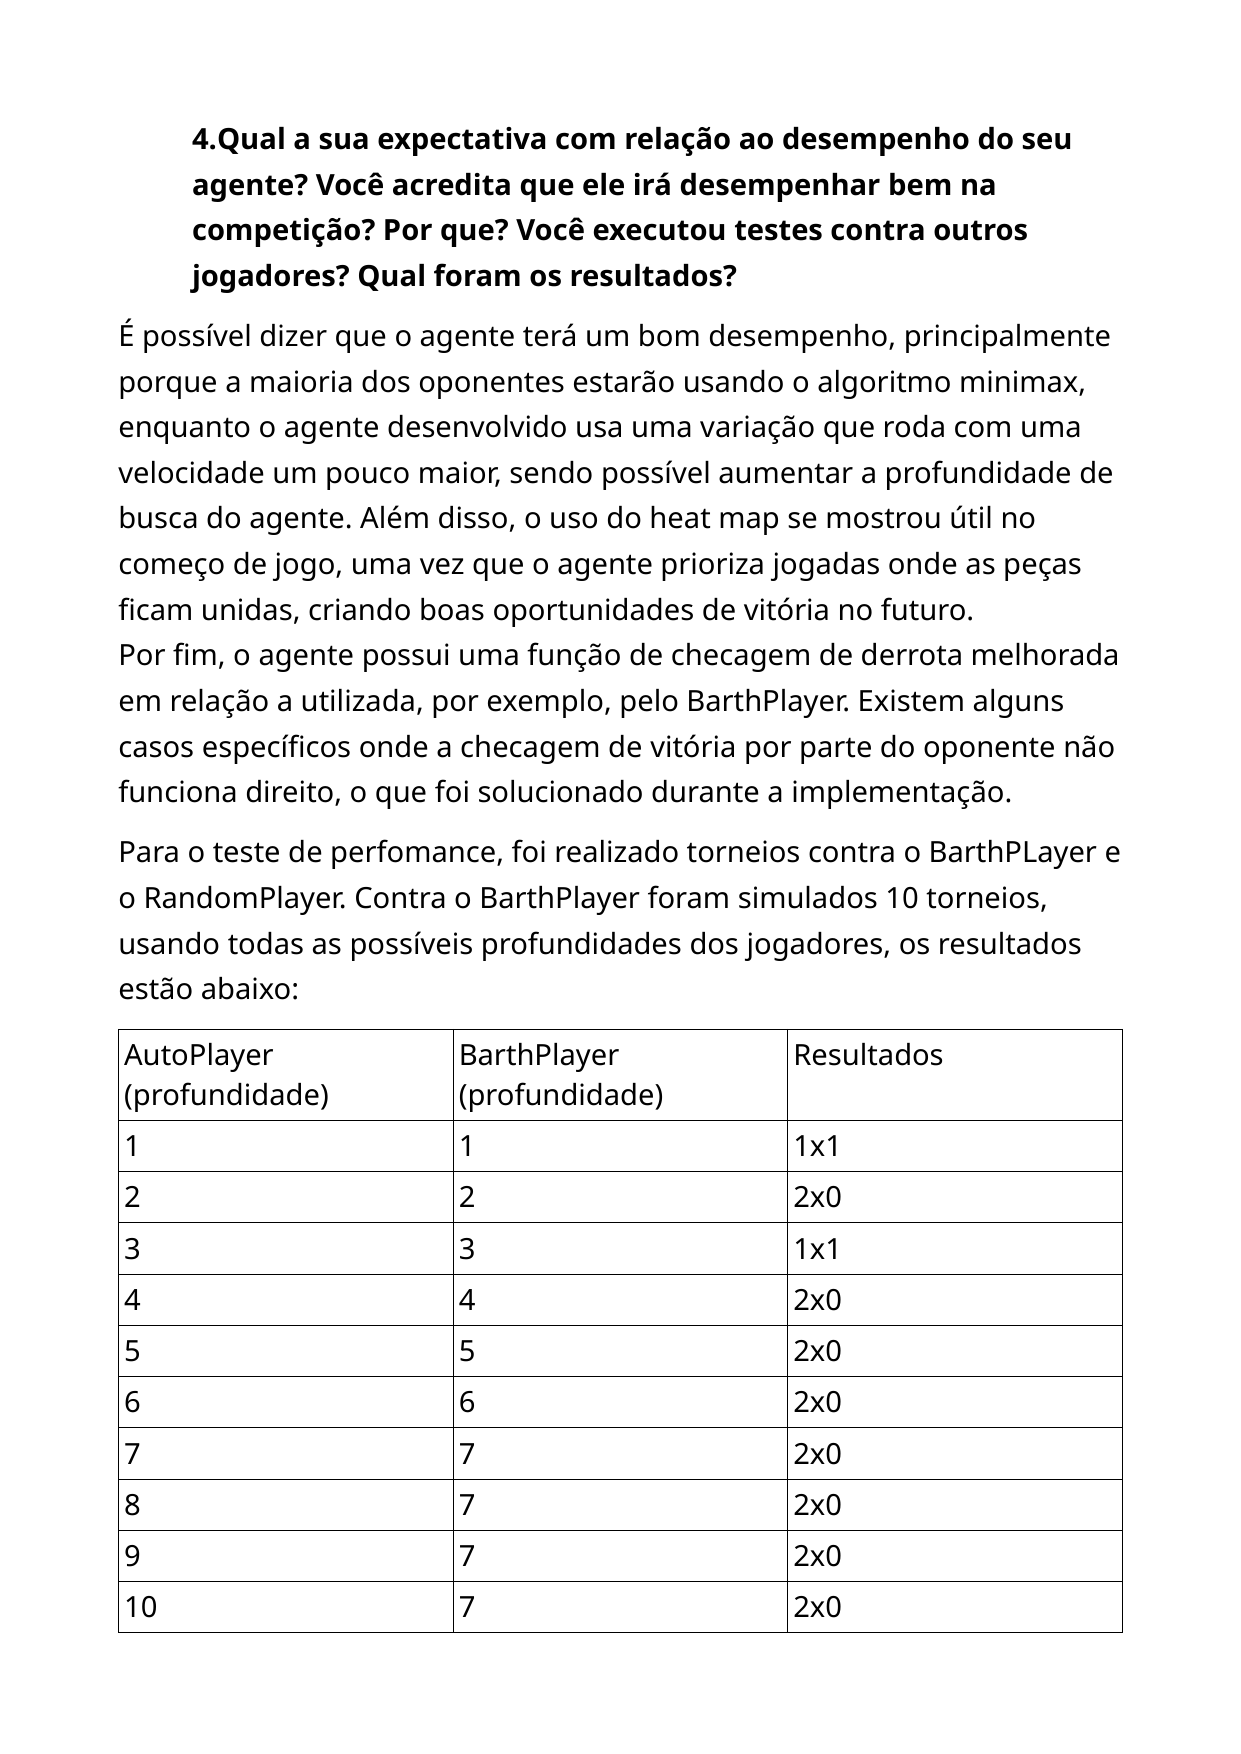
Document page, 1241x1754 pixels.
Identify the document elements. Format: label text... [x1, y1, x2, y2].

table_cell 4 [454, 1275, 787, 1325]
table_cell 1x1 [788, 1223, 1122, 1273]
table_cell 2x0 [788, 1582, 1122, 1632]
table_cell 4 [119, 1275, 453, 1325]
text Para o teste de perfomance, foi realizado torneios contra o BarthPLayer e o RandomPlayer. Contra o BarthPlayer foram simulados 10 torneios, usando todas as possíveis profundidades dos jogadores, os resultados estão abaixo: [118, 832, 1122, 1008]
table_cell 7 [119, 1428, 453, 1478]
table_header BarthPlayer (profundidade) [454, 1030, 787, 1120]
table_cell 2x0 [788, 1275, 1122, 1325]
table_cell 9 [119, 1531, 453, 1581]
text É possível dizer que o agente terá um bom desempenho, principalmente porque a maioria dos oponentes estarão usando o algoritmo minimax, enquanto o agente desenvolvido usa uma variação que roda com uma velocidade um pouco maior, sendo possível aumentar a profundidade de busca do agente. Além disso, o uso do heat map se mostrou útil no começo de jogo, uma vez que o agente prioriza jogadas onde as peças ficam unidas, criando boas oportunidades de vitória no futuro. Por fim, o agente possui uma função de checagem de derrota melhorada em relação a utilizada, por exemplo, pelo BarthPlayer. Existem alguns casos específicos onde a checagem de vitória por parte do oponente não funciona direito, o que foi solucionado durante a implementação. [118, 315, 1122, 811]
table_cell 6 [454, 1377, 787, 1427]
table_cell 2 [454, 1172, 787, 1222]
table_cell 6 [119, 1377, 453, 1427]
table_cell 1 [454, 1121, 787, 1171]
table_cell 2x0 [788, 1377, 1122, 1427]
list Qual a sua expectativa com relação ao desempenho do seu agente? Você acredita que ele irá desempenhar bem na competição? Por que? Você executou testes contra outros jogadores? Qual foram os resultados? [118, 118, 1122, 295]
table_cell 7 [454, 1480, 787, 1530]
table_cell 7 [454, 1582, 787, 1632]
table_cell 3 [454, 1223, 787, 1273]
table_cell 7 [454, 1531, 787, 1581]
table_cell 10 [119, 1582, 453, 1632]
table_cell 7 [454, 1428, 787, 1478]
table_cell 1x1 [788, 1121, 1122, 1171]
table_cell 2 [119, 1172, 453, 1222]
table_cell 8 [119, 1480, 453, 1530]
table_cell 3 [119, 1223, 453, 1273]
table_cell 2x0 [788, 1172, 1122, 1222]
table_header Resultados [788, 1030, 1122, 1120]
table_cell 2x0 [788, 1531, 1122, 1581]
table_header AutoPlayer (profundidade) [119, 1030, 453, 1120]
table_cell 2x0 [788, 1480, 1122, 1530]
table_cell 5 [454, 1326, 787, 1376]
table_cell 5 [119, 1326, 453, 1376]
table_cell 2x0 [788, 1428, 1122, 1478]
table_cell 1 [119, 1121, 453, 1171]
table_cell 2x0 [788, 1326, 1122, 1376]
